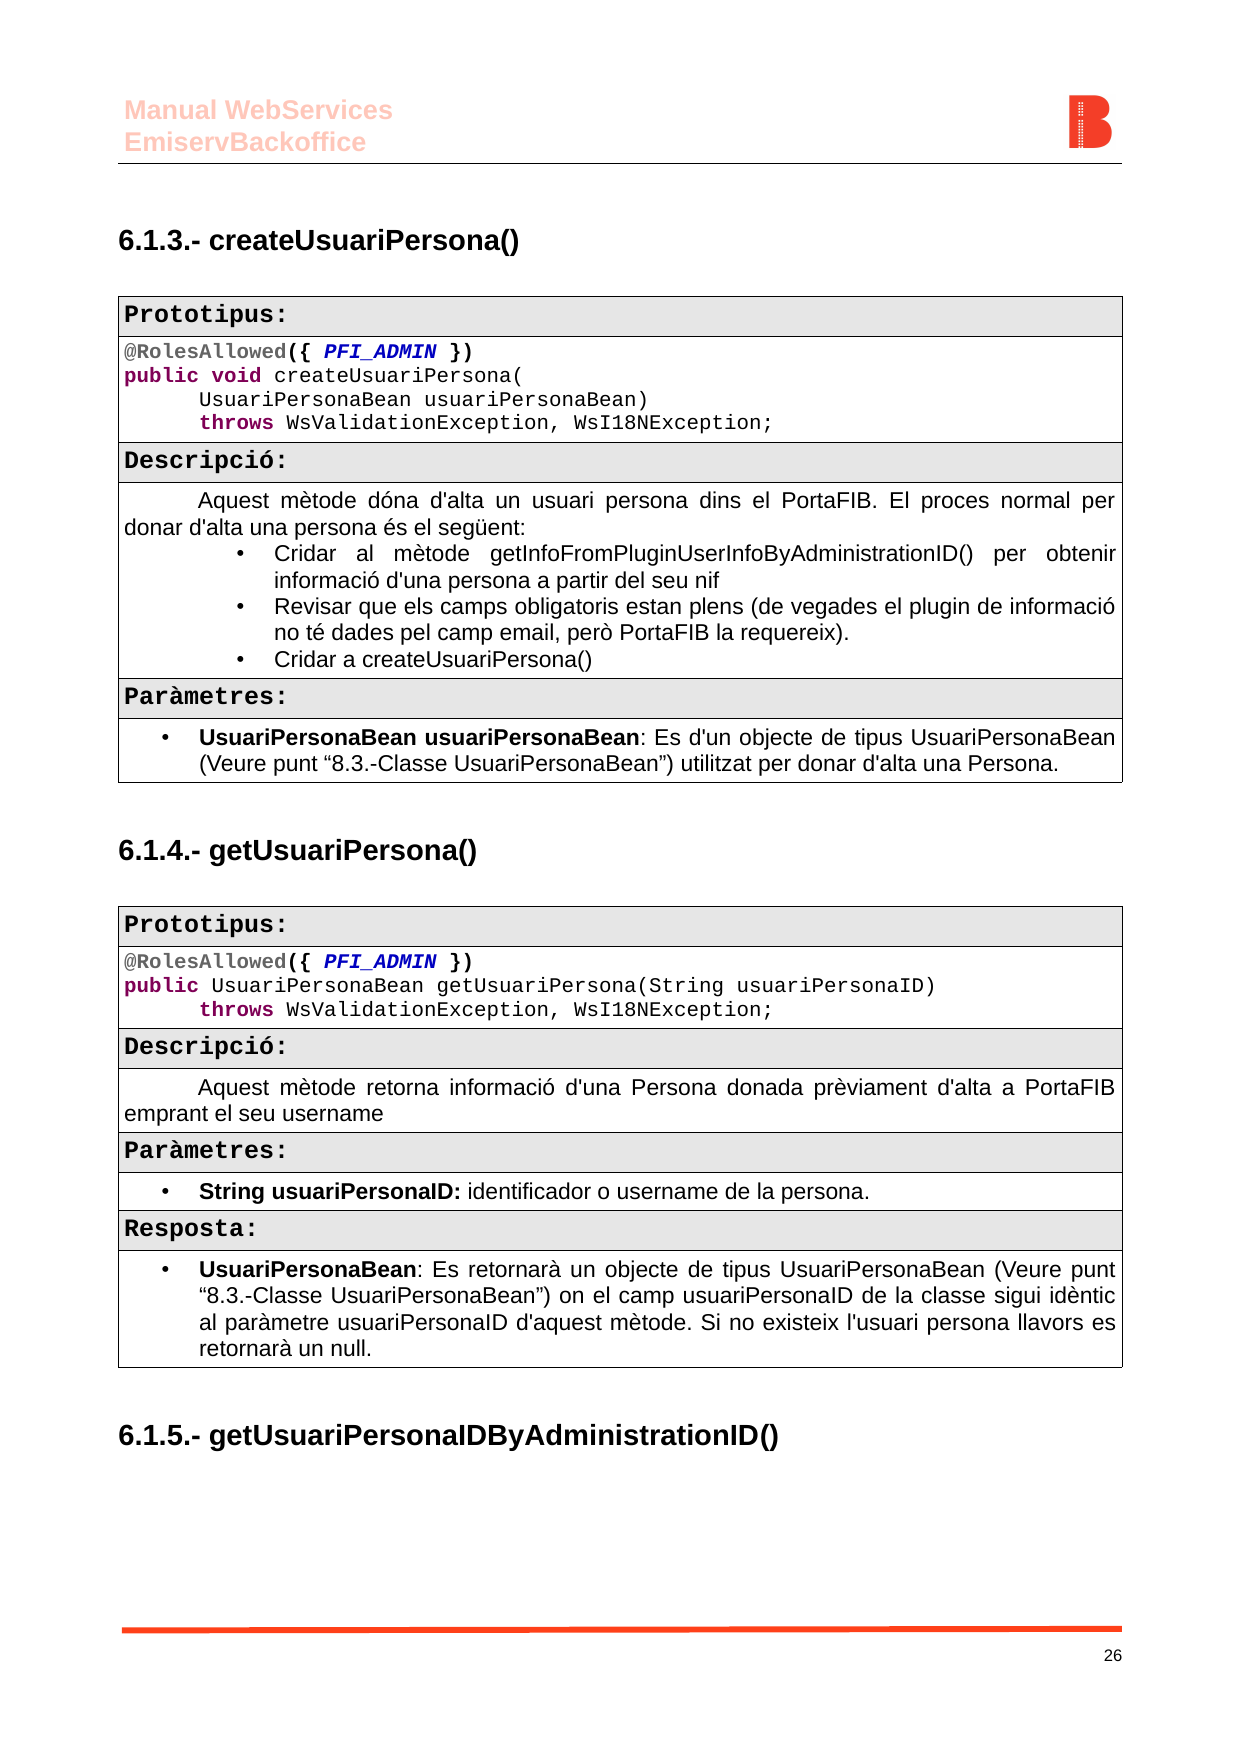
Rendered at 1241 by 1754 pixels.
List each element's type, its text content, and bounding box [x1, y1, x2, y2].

table_cell Paràmetres: [119, 1133, 1122, 1172]
subtitle getUsuariPersona() [118, 833, 1122, 867]
picture [1063, 94, 1117, 150]
table_cell UsuariPersonaBean: Es retornarà un objecte de tipus UsuariPersonaBean (Veure punt “8.3Classe UsuariPersonaBean”) on el camp usuariPersonaID de la classe sigui idèntic al paràmetre usuariPersonaID d'aquest mètode. Si no existeix l'usuari persona llavors es retornarà un null. [119, 1251, 1122, 1367]
table_cell Descripció: [119, 443, 1122, 482]
table_header Prototipus: [119, 907, 1122, 946]
table_cell String usuariPersonaID: identificador o username de la persona. [119, 1173, 1122, 1210]
table_cell Paràmetres: [119, 679, 1122, 718]
table_cell @RolesAllowed({ PFI_ADMIN }) public void createUsuariPersona( UsuariPersonaBean usuariPersonaBean) throws WsValidationException, WsI18NException; [119, 337, 1122, 442]
table_cell Descripció: [119, 1029, 1122, 1068]
table_cell UsuariPersonaBean usuariPersonaBean: Es d'un objecte de tipus UsuariPersonaBean (Veure punt “8.3Classe UsuariPersonaBean”) utilitzat per donar d'alta una Persona. [119, 719, 1122, 782]
table_cell Aquest mètode retorna informació d'una Persona donada prèviament d'alta a PortaFIB emprant el seu username [119, 1069, 1122, 1132]
table_header Prototipus: [119, 297, 1122, 336]
table_cell @RolesAllowed({ PFI_ADMIN }) public UsuariPersonaBean getUsuariPersona(String usuariPersonaID) throws WsValidationException, WsI18NException; [119, 947, 1122, 1028]
subtitle getUsuariPersonaIDByAdministrationID() [118, 1418, 1122, 1452]
table_cell Resposta: [119, 1211, 1122, 1250]
table_cell Aquest mètode dóna d'alta un usuari persona dins el PortaFIB. El proces normal per donar d'alta una persona és el següent: Cridar al mètode getInfoFromPluginUserInfoByAdministrationID() per obtenir informació d'una persona a partir del seu nif Revisar que els camps obligatoris estan plens (de vegades el plugin de informació no té dades pel camp email, però PortaFIB la requereix). Cridar a createUsuariPersona() [119, 483, 1122, 678]
subtitle createUsuariPersona() [118, 223, 1122, 257]
